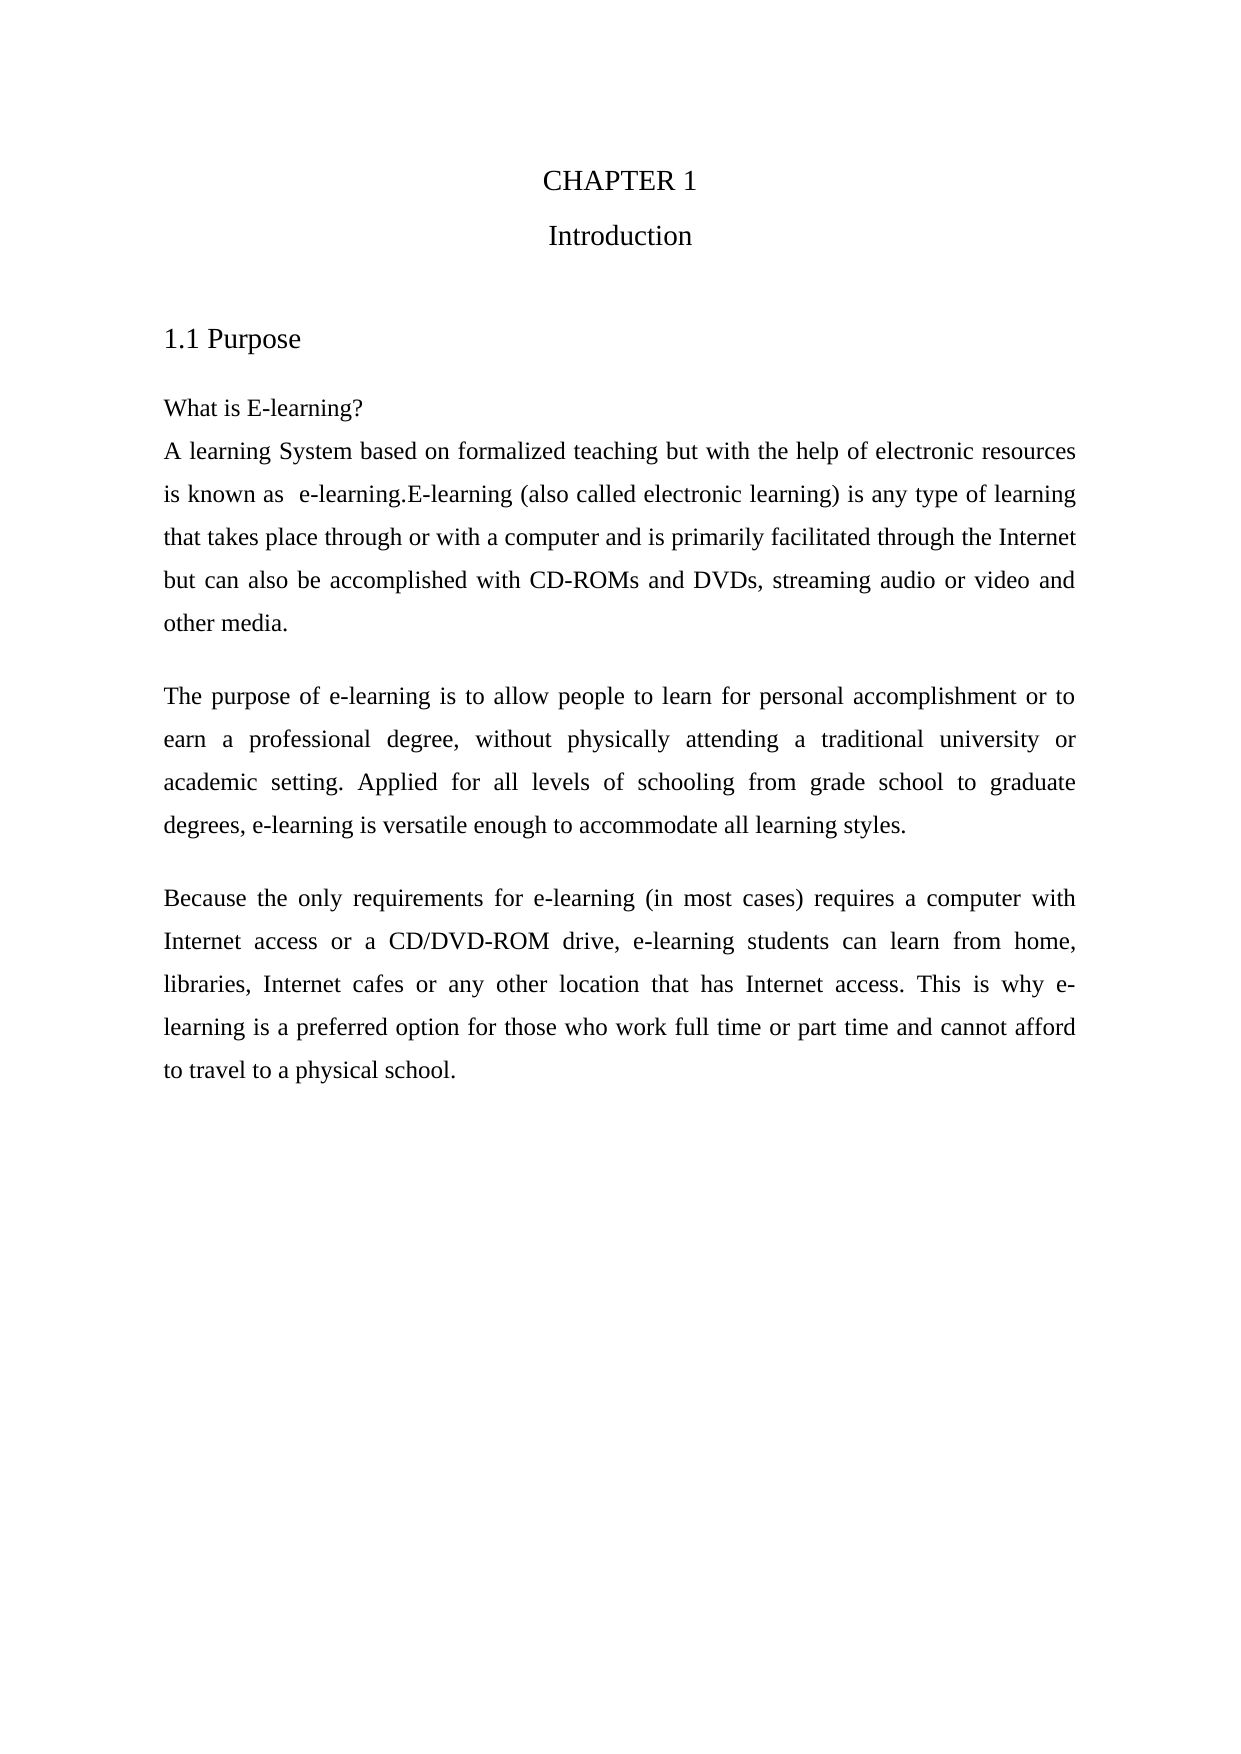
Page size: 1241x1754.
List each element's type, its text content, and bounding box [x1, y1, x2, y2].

text Because the only requirements for e-learning (in most cases) requires a computer with Internet access or a CD/DVD-ROM drive, e-learning students can learn from home, libraries, Internet cafes or any other location that has Internet access. This is why e-learning is a preferred option for those who work full time or part time and cannot afford to travel to a physical school. [163, 883, 1077, 1084]
text What is E-learning? [163, 393, 1077, 421]
text Introduction [163, 218, 1077, 251]
text A learning System based on formalized teaching but with the help of electronic resources is known as e-learning.E-learning (also called electronic learning) is any type of learning that takes place through or with a computer and is primarily facilitated through the Internet but can also be accomplished with CD-ROMs and DVDs, streaming audio or video and other media. [163, 436, 1077, 637]
text CHAPTER 1 [163, 163, 1077, 197]
text The purpose of e-learning is to allow people to learn for personal accomplishment or to earn a professional degree, without physically attending a traditional university or academic setting. Applied for all levels of schooling from grade school to graduate degrees, e-learning is versatile enough to accommodate all learning styles. [163, 681, 1077, 839]
text 1.1 Purpose [163, 322, 1077, 355]
